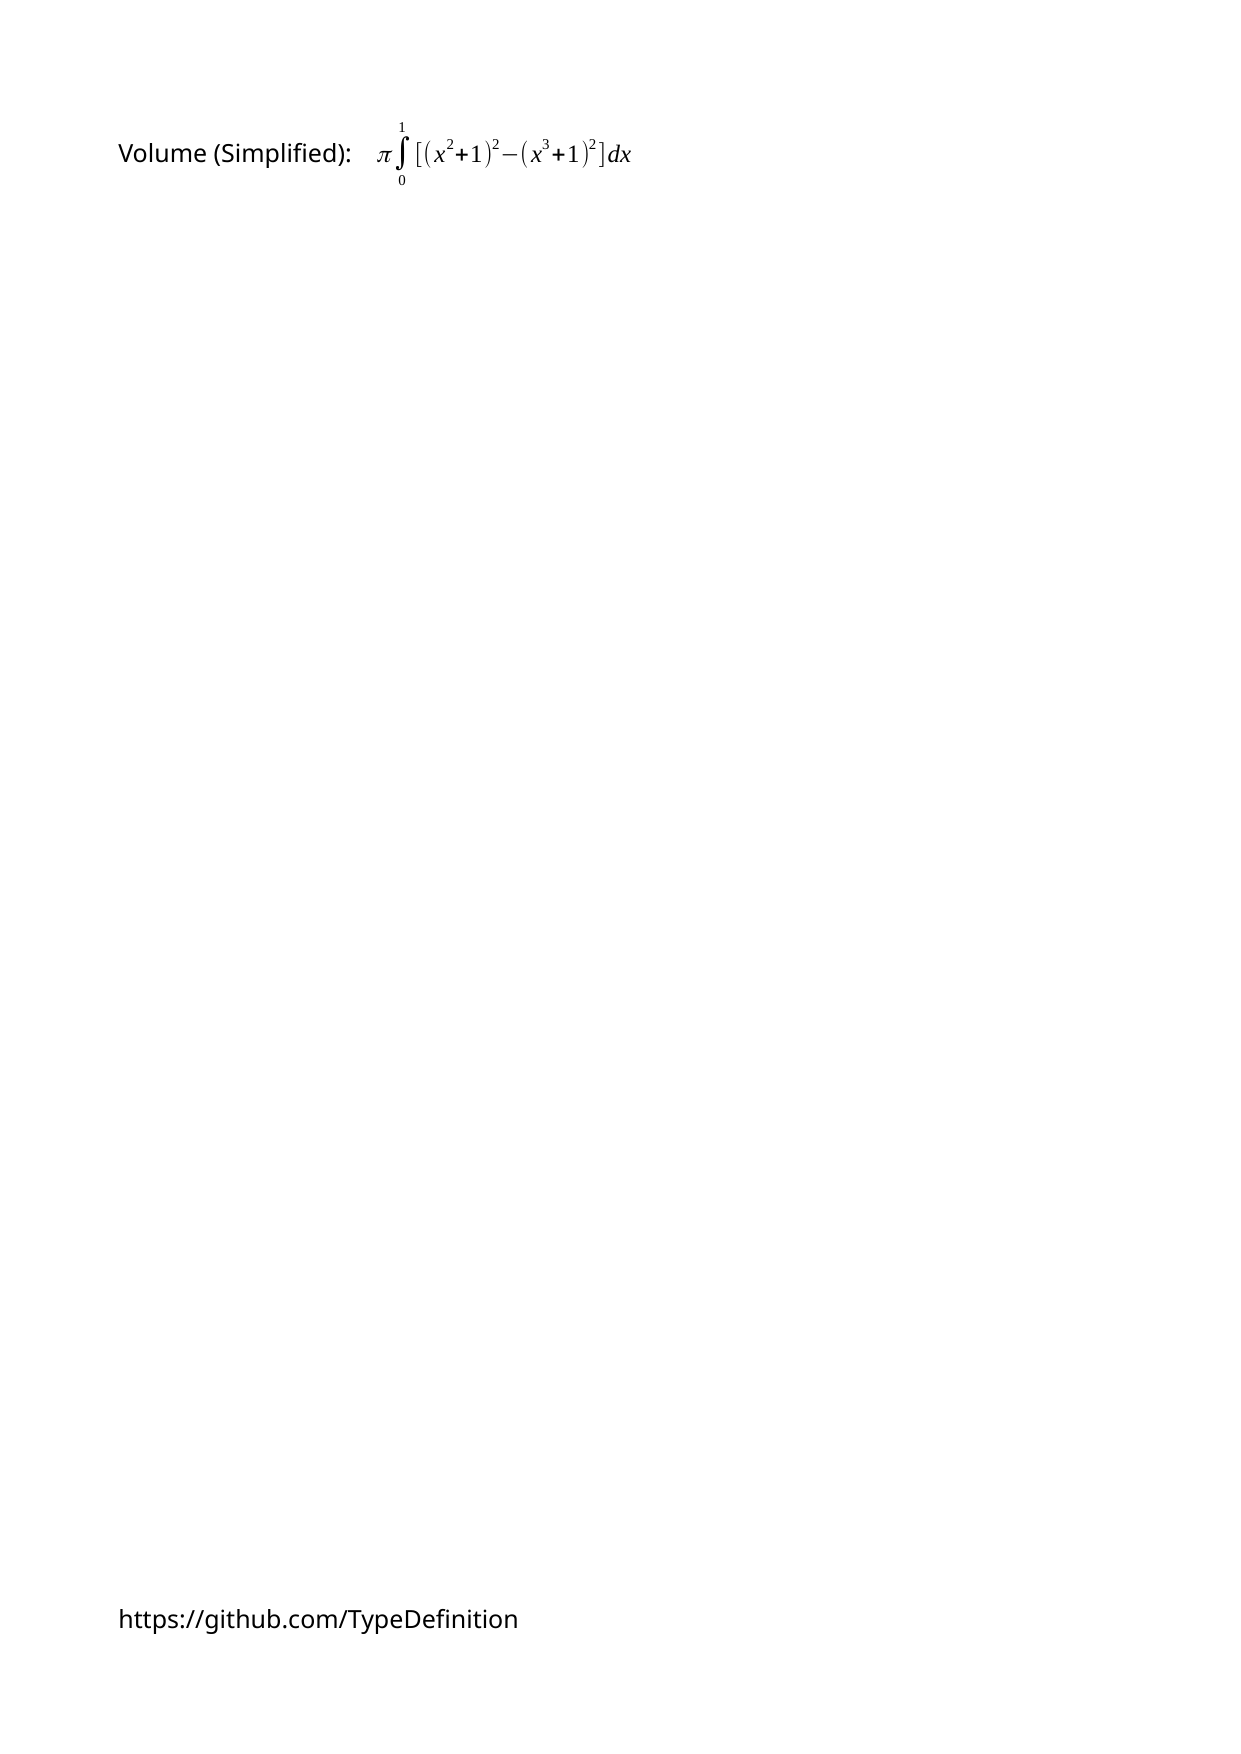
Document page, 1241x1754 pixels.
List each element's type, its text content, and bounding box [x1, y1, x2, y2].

text Volume (Simplified): [118, 118, 1122, 189]
